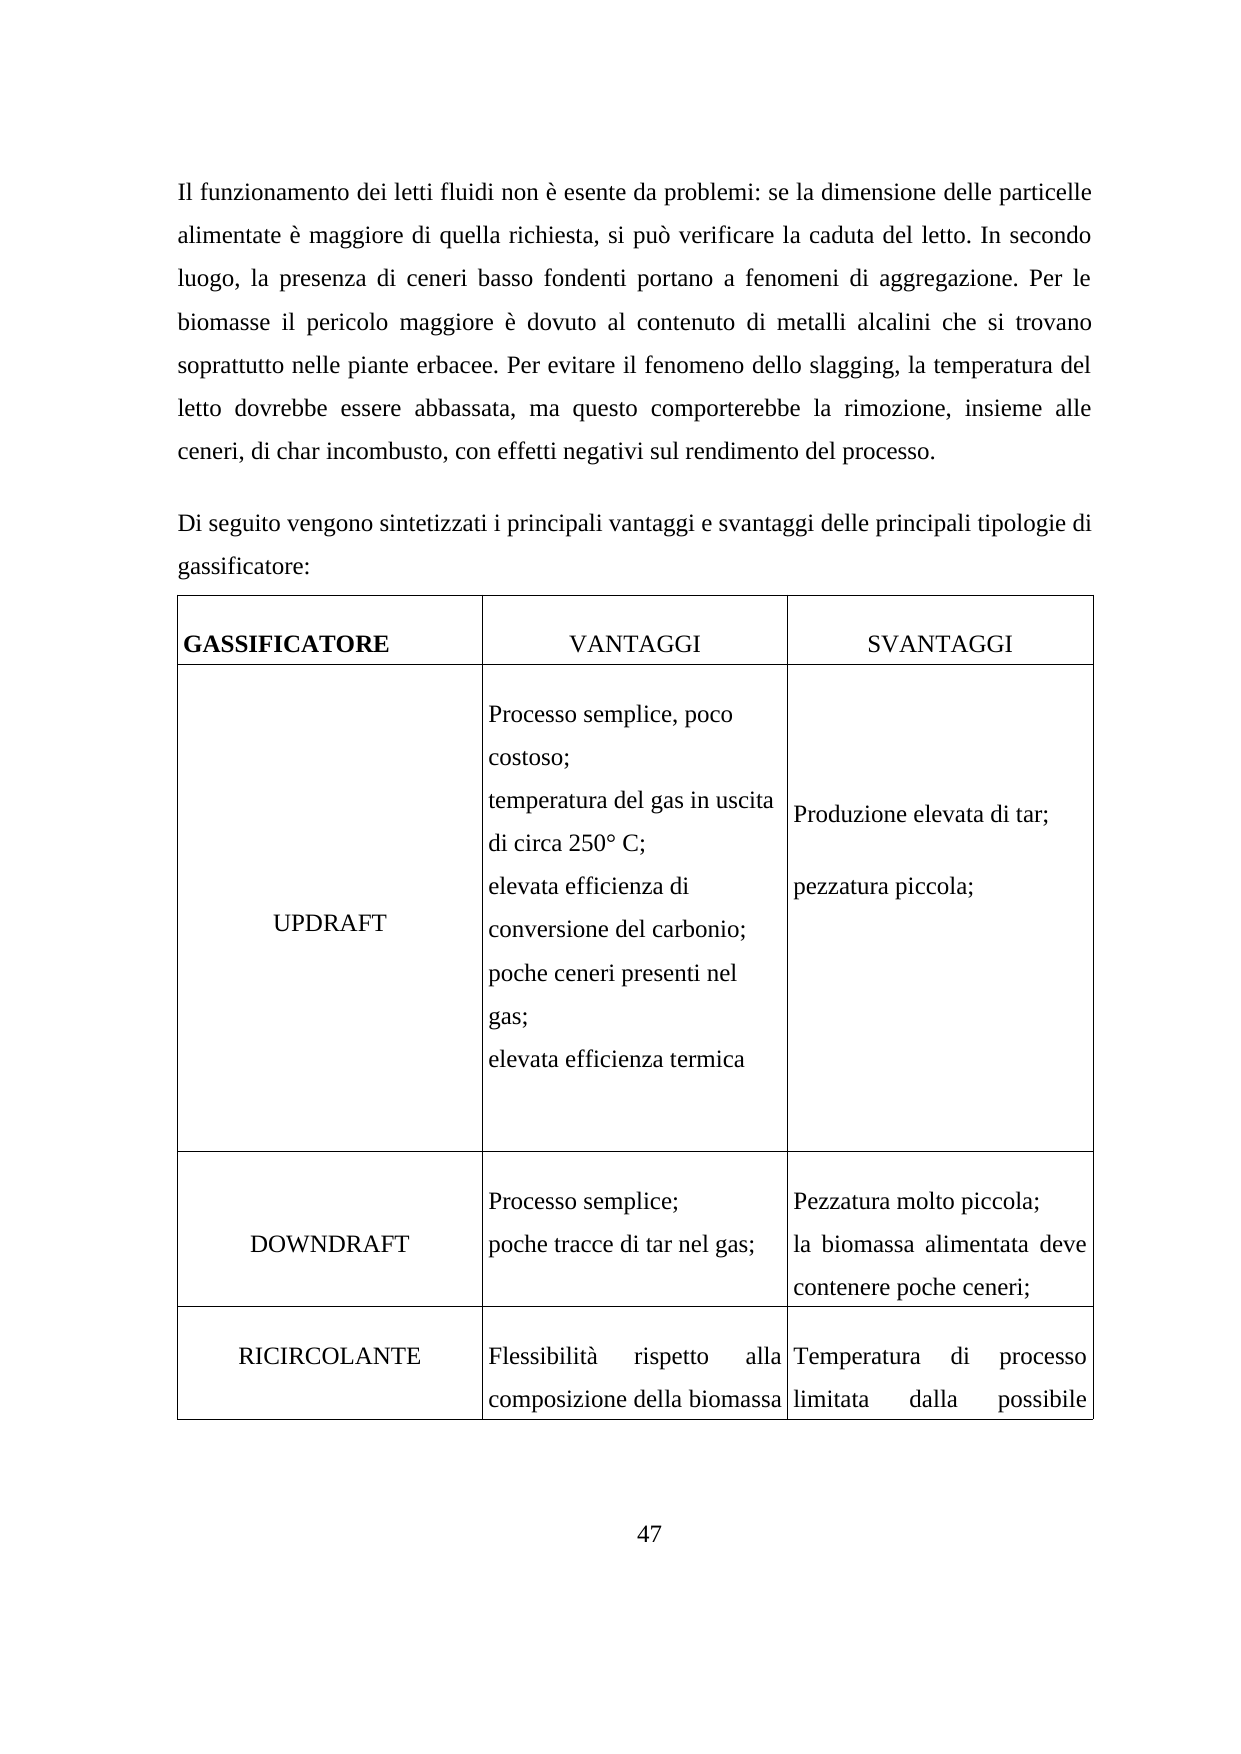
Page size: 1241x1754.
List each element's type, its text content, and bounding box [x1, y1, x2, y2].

table_header VANTAGGI [483, 596, 787, 664]
table_cell Produzione elevata di tar; pezzatura piccola; [788, 665, 1093, 1151]
table_cell RICIRCOLANTE [178, 1307, 482, 1419]
table_cell Temperatura di processo limitata dalla possibile [788, 1307, 1093, 1419]
table_cell Processo semplice, poco costoso; temperatura del gas in uscita di circa 250° C; elevata efficienza di conversione del carbonio; poche ceneri presenti nel gas; elevata efficienza termica [483, 665, 787, 1151]
table_header SVANTAGGI [788, 596, 1093, 664]
table_cell Pezzatura molto piccola; la biomassa alimentata deve contenere poche ceneri; [788, 1152, 1093, 1306]
table_cell UPDRAFT [178, 665, 482, 1151]
table_header GASSIFICATORE [178, 596, 482, 664]
table_cell DOWNDRAFT [178, 1152, 482, 1306]
text Il funzionamento dei letti fluidi non è esente da problemi: se la dimensione delle particelle alimentate è maggiore di quella richiesta, si può verificare la caduta del letto. In secondo luogo, la presenza di ceneri basso fondenti portano a fenomeni di aggregazione. Per le biomasse il pericolo maggiore è dovuto al contenuto di metalli alcalini che si trovano soprattutto nelle piante erbacee. Per evitare il fenomeno dello slagging, la temperatura del letto dovrebbe essere abbassata, ma questo comporterebbe la rimozione, insieme alle ceneri, di char incombusto, con effetti negativi sul rendimento del processo. [177, 177, 1093, 465]
table_cell Flessibilità rispetto alla composizione della biomassa [483, 1307, 787, 1419]
table_cell Processo semplice; poche tracce di tar nel gas; [483, 1152, 787, 1306]
text Di seguito vengono sintetizzati i principali vantaggi e svantaggi delle principali tipologie di gassificatore: [177, 508, 1093, 580]
